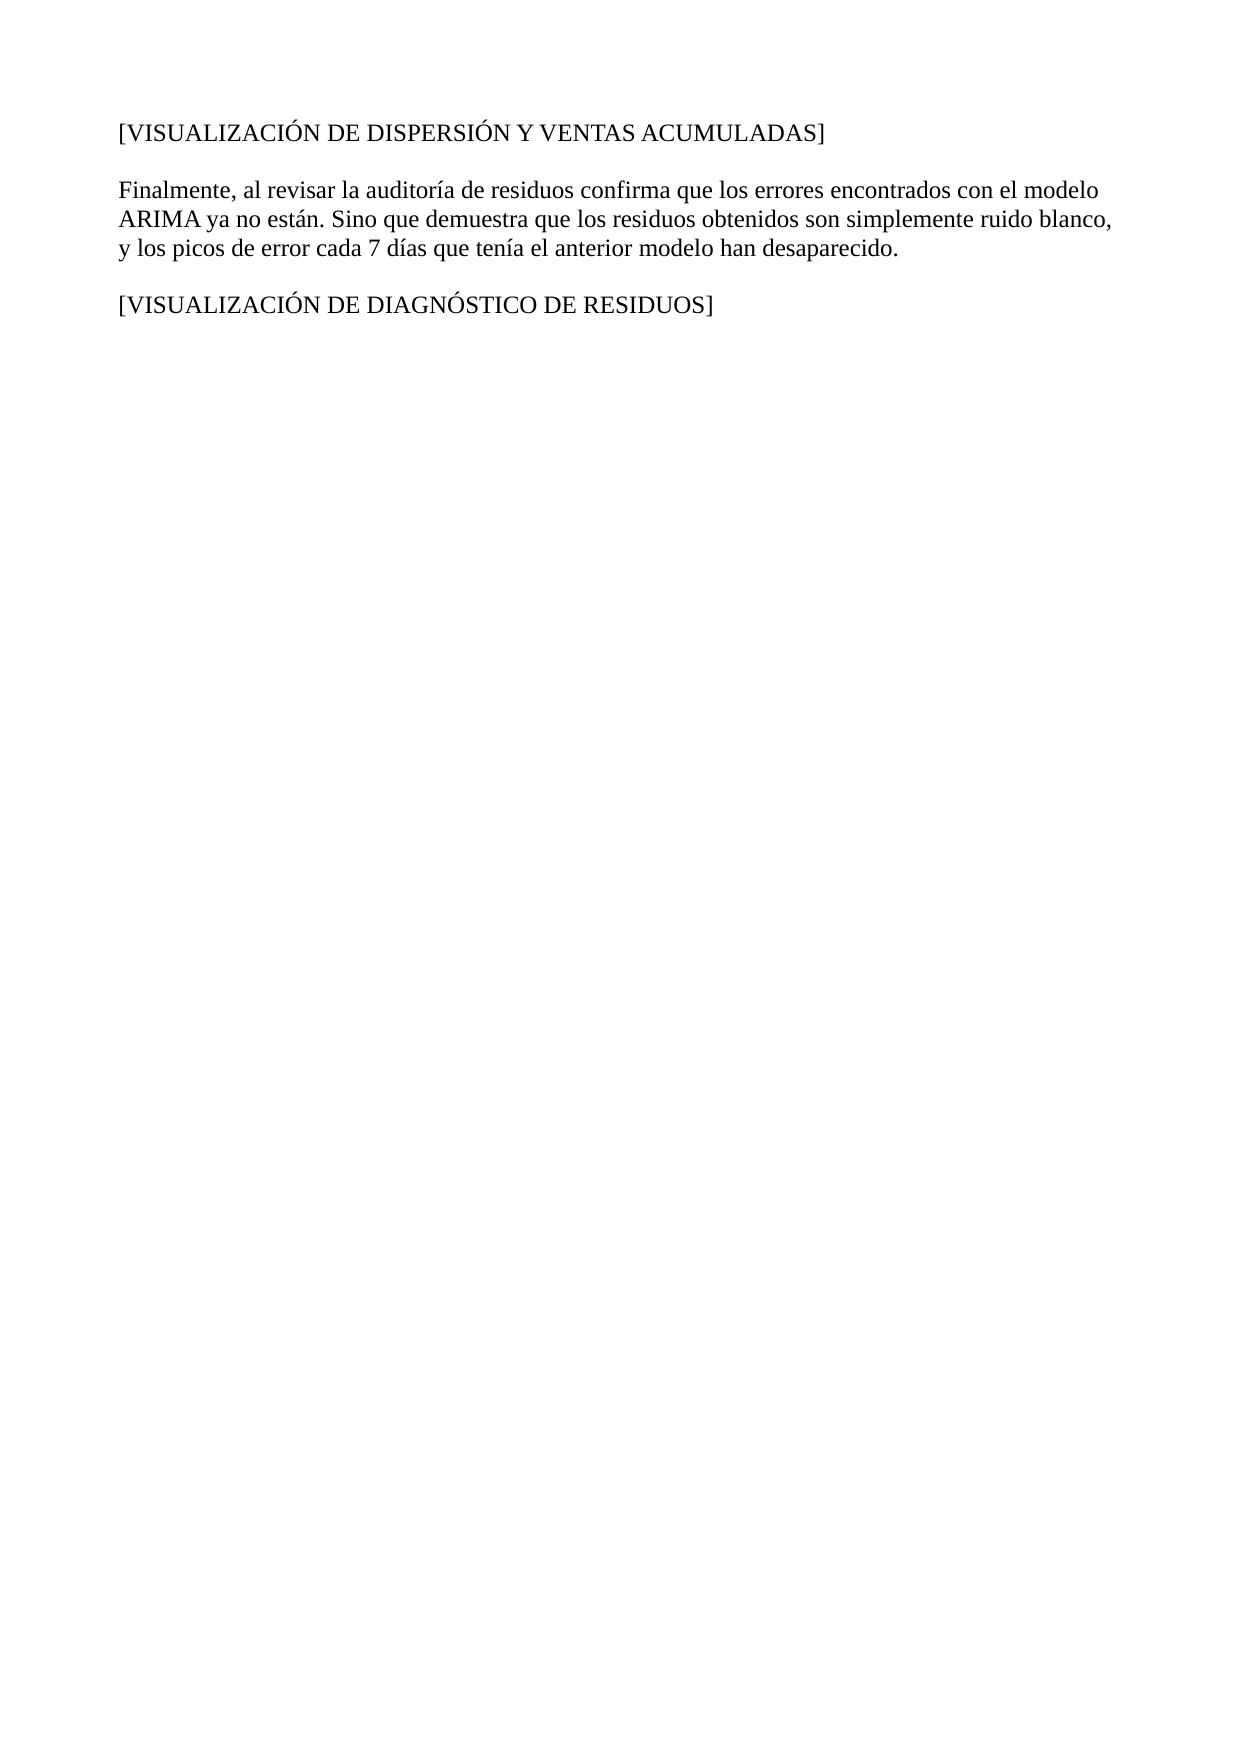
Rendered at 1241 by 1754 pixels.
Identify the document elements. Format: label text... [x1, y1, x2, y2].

text [VISUALIZACIÓN DE DIAGNÓSTICO DE RESIDUOS] [118, 291, 1122, 319]
text Finalmente, al revisar la auditoría de residuos confirma que los errores encontrados con el modelo ARIMA ya no están. Sino que demuestra que los residuos obtenidos son simplemente ruido blanco, y los picos de error cada 7 días que tenía el anterior modelo han desaparecido. [118, 176, 1122, 262]
text [VISUALIZACIÓN DE DISPERSIÓN Y VENTAS ACUMULADAS] [118, 118, 1122, 147]
